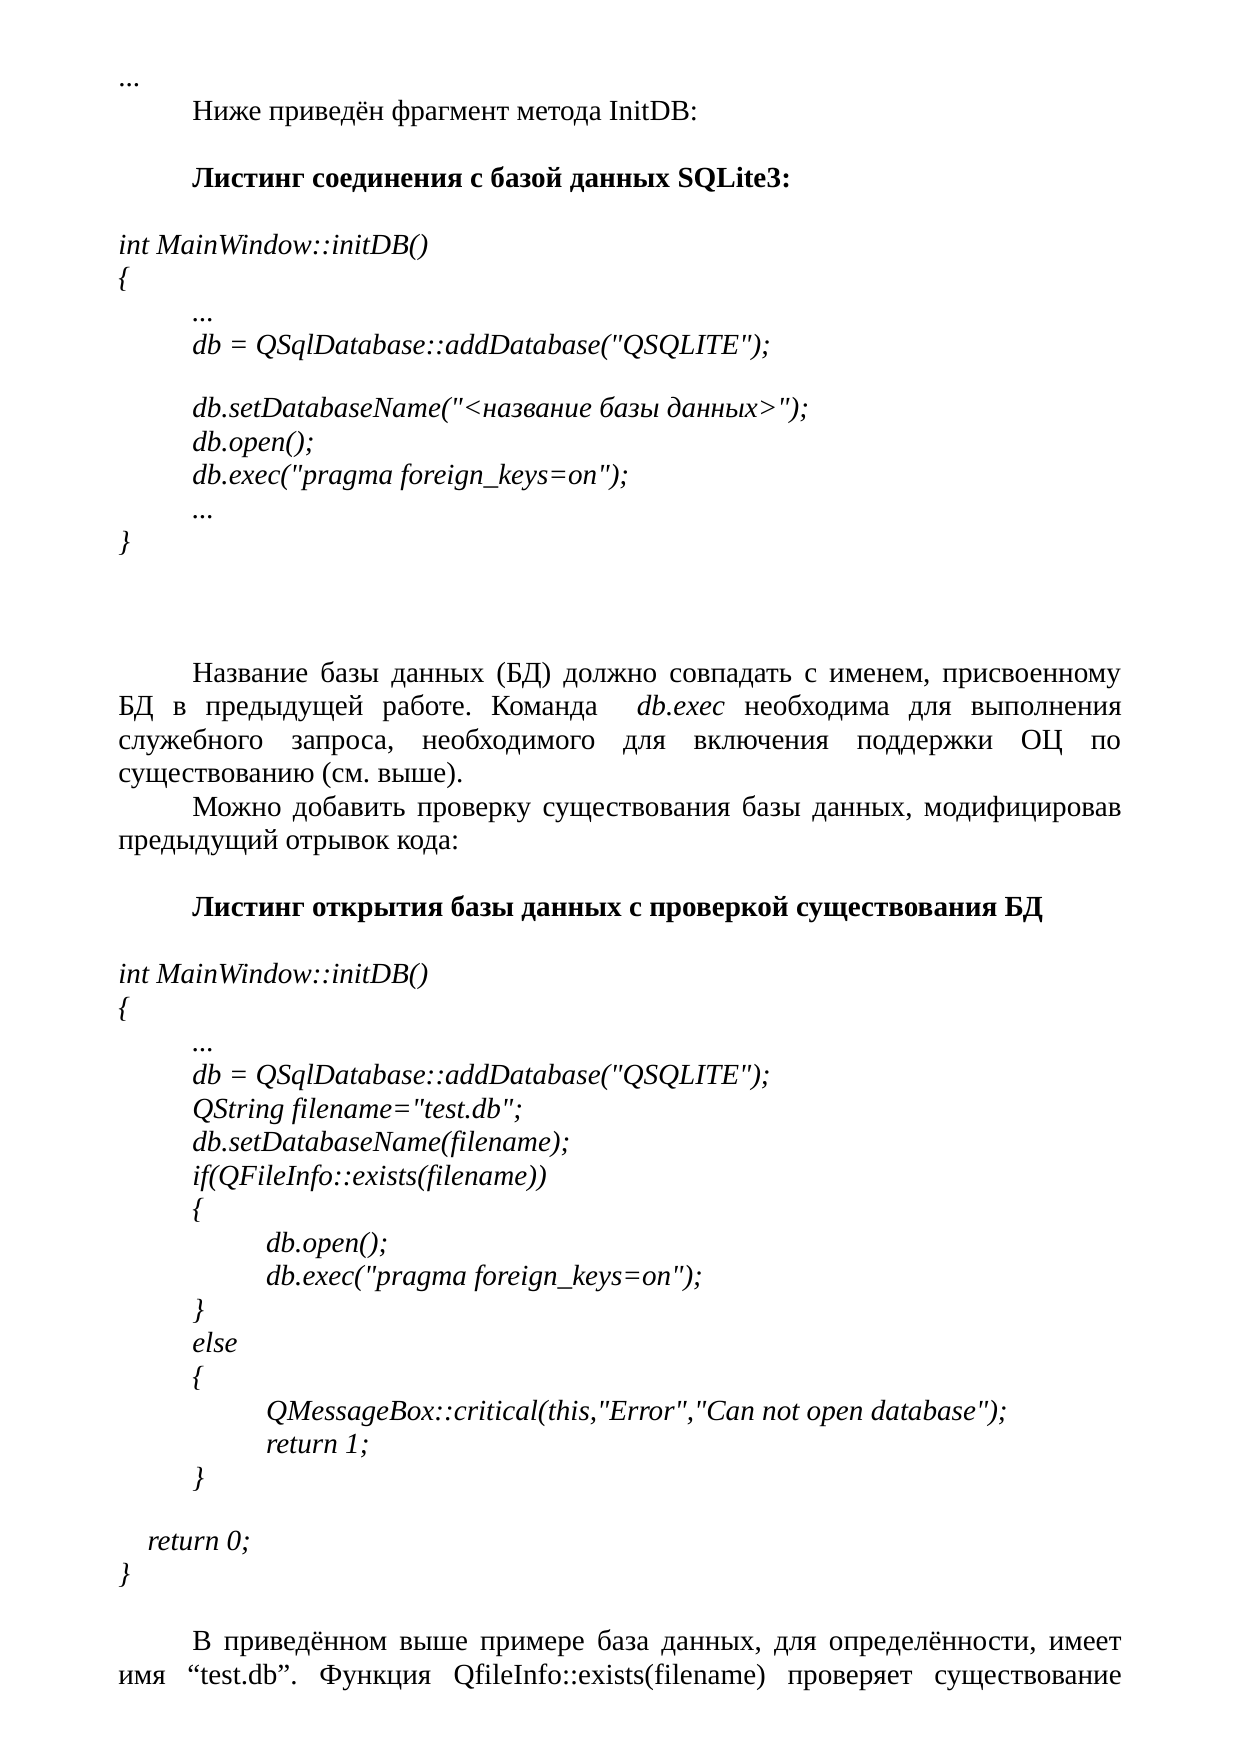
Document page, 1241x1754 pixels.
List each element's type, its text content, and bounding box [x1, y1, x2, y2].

text db = QSqlDatabase::addDatabase("QSQLITE"); [118, 327, 1122, 361]
text ... [118, 1024, 1122, 1057]
text ... [118, 294, 1122, 327]
text Название базы данных (БД) должно совпадать с именем, присвоенному БД в предыдущей работе. Команда db.exec необходима для выполнения служебного запроса, необходимого для включения поддержки ОЦ по существованию (см. выше). [118, 655, 1122, 789]
text { [118, 1191, 1122, 1225]
text Ниже приведён фрагмент метода InitDB: [118, 93, 1122, 126]
text int MainWindow::initDB() [118, 227, 1122, 260]
text db.exec("pragma foreign_keys=on"); [118, 457, 1122, 491]
text Можно добавить проверку существования базы данных, модифицировав предыдущий отрывок кода: [118, 789, 1122, 856]
text int MainWindow::initDB() [118, 957, 1122, 990]
text QMessageBox::critical(this,"Error","Can not open database"); [118, 1393, 1122, 1426]
text db.exec("pragma foreign_keys=on"); [118, 1258, 1122, 1292]
text } [118, 524, 1122, 558]
text } [118, 1556, 1122, 1590]
text } [118, 1460, 1122, 1493]
text В приведённом выше примере база данных, для определённости, имеет имя “test.db”. Функция QfileInfo::exists(filename) проверяет существование [118, 1623, 1122, 1690]
text db.open(); [118, 424, 1122, 457]
text return 0; [118, 1523, 1122, 1556]
text Листинг соединения с базой данных SQLite3: [118, 160, 1122, 193]
text db.open(); [118, 1225, 1122, 1258]
text else [118, 1326, 1122, 1359]
text if(QFileInfo::exists(filename)) [118, 1158, 1122, 1191]
text { [118, 990, 1122, 1024]
text db.setDatabaseName("<название базы данных>"); [118, 390, 1122, 424]
text QString filename="test.db"; [118, 1091, 1122, 1124]
text db.setDatabaseName(filename); [118, 1124, 1122, 1158]
text { [118, 1359, 1122, 1393]
text ... [118, 59, 1122, 93]
text return 1; [118, 1426, 1122, 1460]
text Листинг открытия базы данных с проверкой существования БД [118, 889, 1122, 923]
text } [118, 1292, 1122, 1326]
text ... [118, 491, 1122, 524]
text db = QSqlDatabase::addDatabase("QSQLITE"); [118, 1057, 1122, 1091]
text { [118, 260, 1122, 294]
